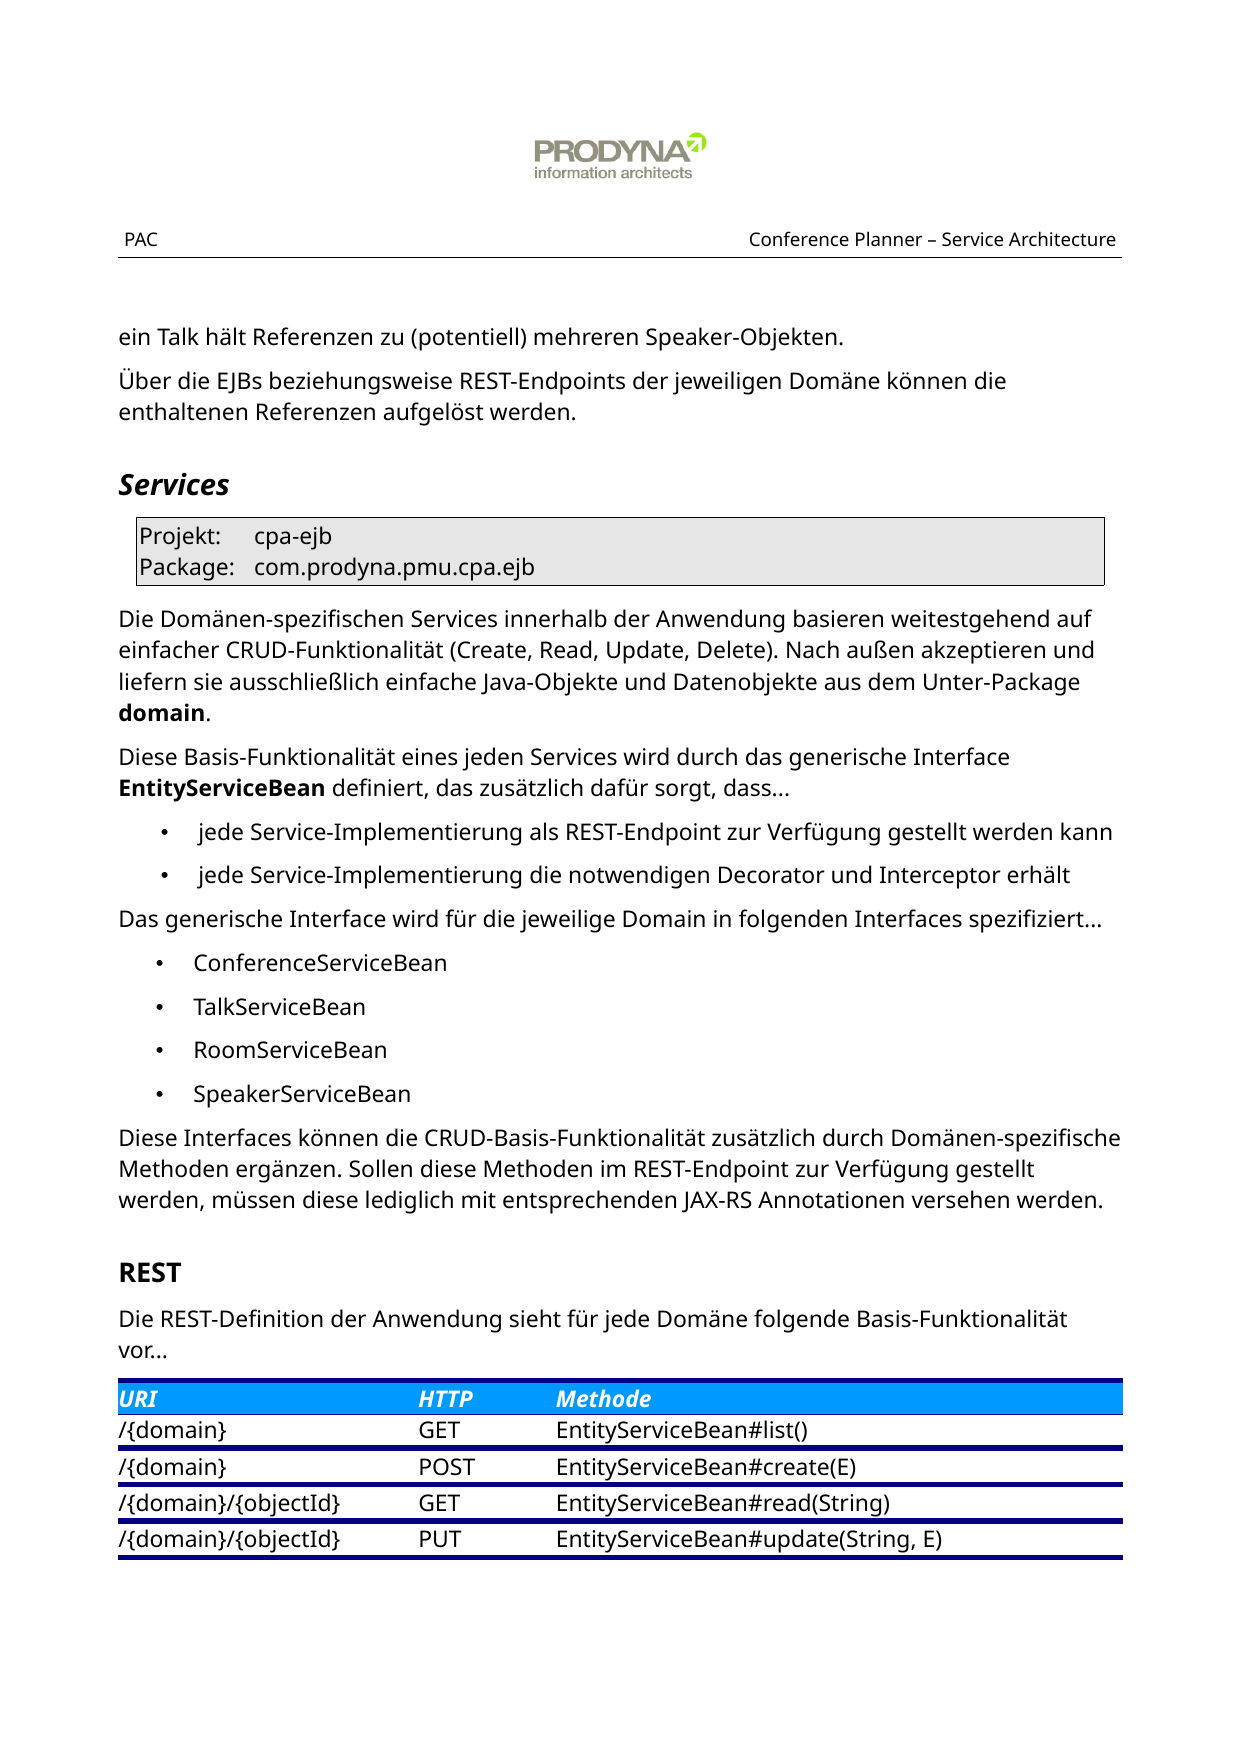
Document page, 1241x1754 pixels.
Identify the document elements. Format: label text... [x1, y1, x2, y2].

table_cell GET [418, 1487, 556, 1518]
table_cell POST [418, 1451, 556, 1482]
text ein Talk hält Referenzen zu (potentiell) mehreren Speaker-Objekten. [118, 321, 1122, 352]
table_header HTTP [418, 1383, 556, 1414]
table_cell PUT [418, 1524, 556, 1555]
text Projekt: cpa-ejb Package: com.prodyna.pmu.cpa.ejb [137, 518, 1104, 585]
list jede Service-Implementierung als REST-Endpoint zur Verfügung gestellt werden kann [161, 816, 1122, 847]
list jede Service-Implementierung die notwendigen Decorator und Interceptor erhält [161, 859, 1122, 891]
table_cell /{domain}/{objectId} [118, 1487, 418, 1518]
table_cell /{domain}/{objectId} [118, 1524, 418, 1555]
text Diese Basis-Funktionalität eines jeden Services wird durch das generische Interface EntityServiceBean definiert, das zusätzlich dafür sorgt, dass... [118, 741, 1122, 803]
table_cell EntityServiceBean#read(String) [556, 1487, 1123, 1518]
picture [513, 118, 728, 203]
text Über die EJBs beziehungsweise REST-Endpoints der jeweiligen Domäne können die enthaltenen Referenzen aufgelöst werden. [118, 365, 1122, 427]
subtitle REST [118, 1253, 1122, 1290]
text Diese Interfaces können die CRUD-Basis-Funktionalität zusätzlich durch Domänen-spezifische Methoden ergänzen. Sollen diese Methoden im REST-Endpoint zur Verfügung gestellt werden, müssen diese lediglich mit entsprechenden JAX-RS Annotationen versehen werden. [118, 1122, 1122, 1216]
table_cell EntityServiceBean#create(E) [556, 1451, 1123, 1482]
text Die Domänen-spezifischen Services innerhalb der Anwendung basieren weitestgehend auf einfacher CRUD-Funktionalität (Create, Read, Update, Delete). Nach außen akzeptieren und liefern sie ausschließlich einfache Java-Objekte und Datenobjekte aus dem Unter-Package domain. [118, 603, 1122, 728]
text Das generische Interface wird für die jeweilige Domain in folgenden Interfaces spezifiziert... [118, 903, 1122, 934]
table_cell GET [418, 1415, 556, 1445]
subtitle Services [118, 465, 1122, 504]
text Die REST-Definition der Anwendung sieht für jede Domäne folgende Basis-Funktionalität vor... [118, 1302, 1122, 1365]
table_header Methode [556, 1383, 1123, 1414]
list TalkServiceBean [156, 991, 1122, 1022]
table_cell EntityServiceBean#list() [556, 1415, 1123, 1445]
table_cell /{domain} [118, 1415, 418, 1445]
list ConferenceServiceBean [156, 947, 1122, 978]
list SpeakerServiceBean [156, 1078, 1122, 1109]
list RoomServiceBean [156, 1034, 1122, 1066]
table_cell /{domain} [118, 1451, 418, 1482]
table_header URI [118, 1383, 418, 1414]
table_cell EntityServiceBean#update(String, E) [556, 1524, 1123, 1555]
